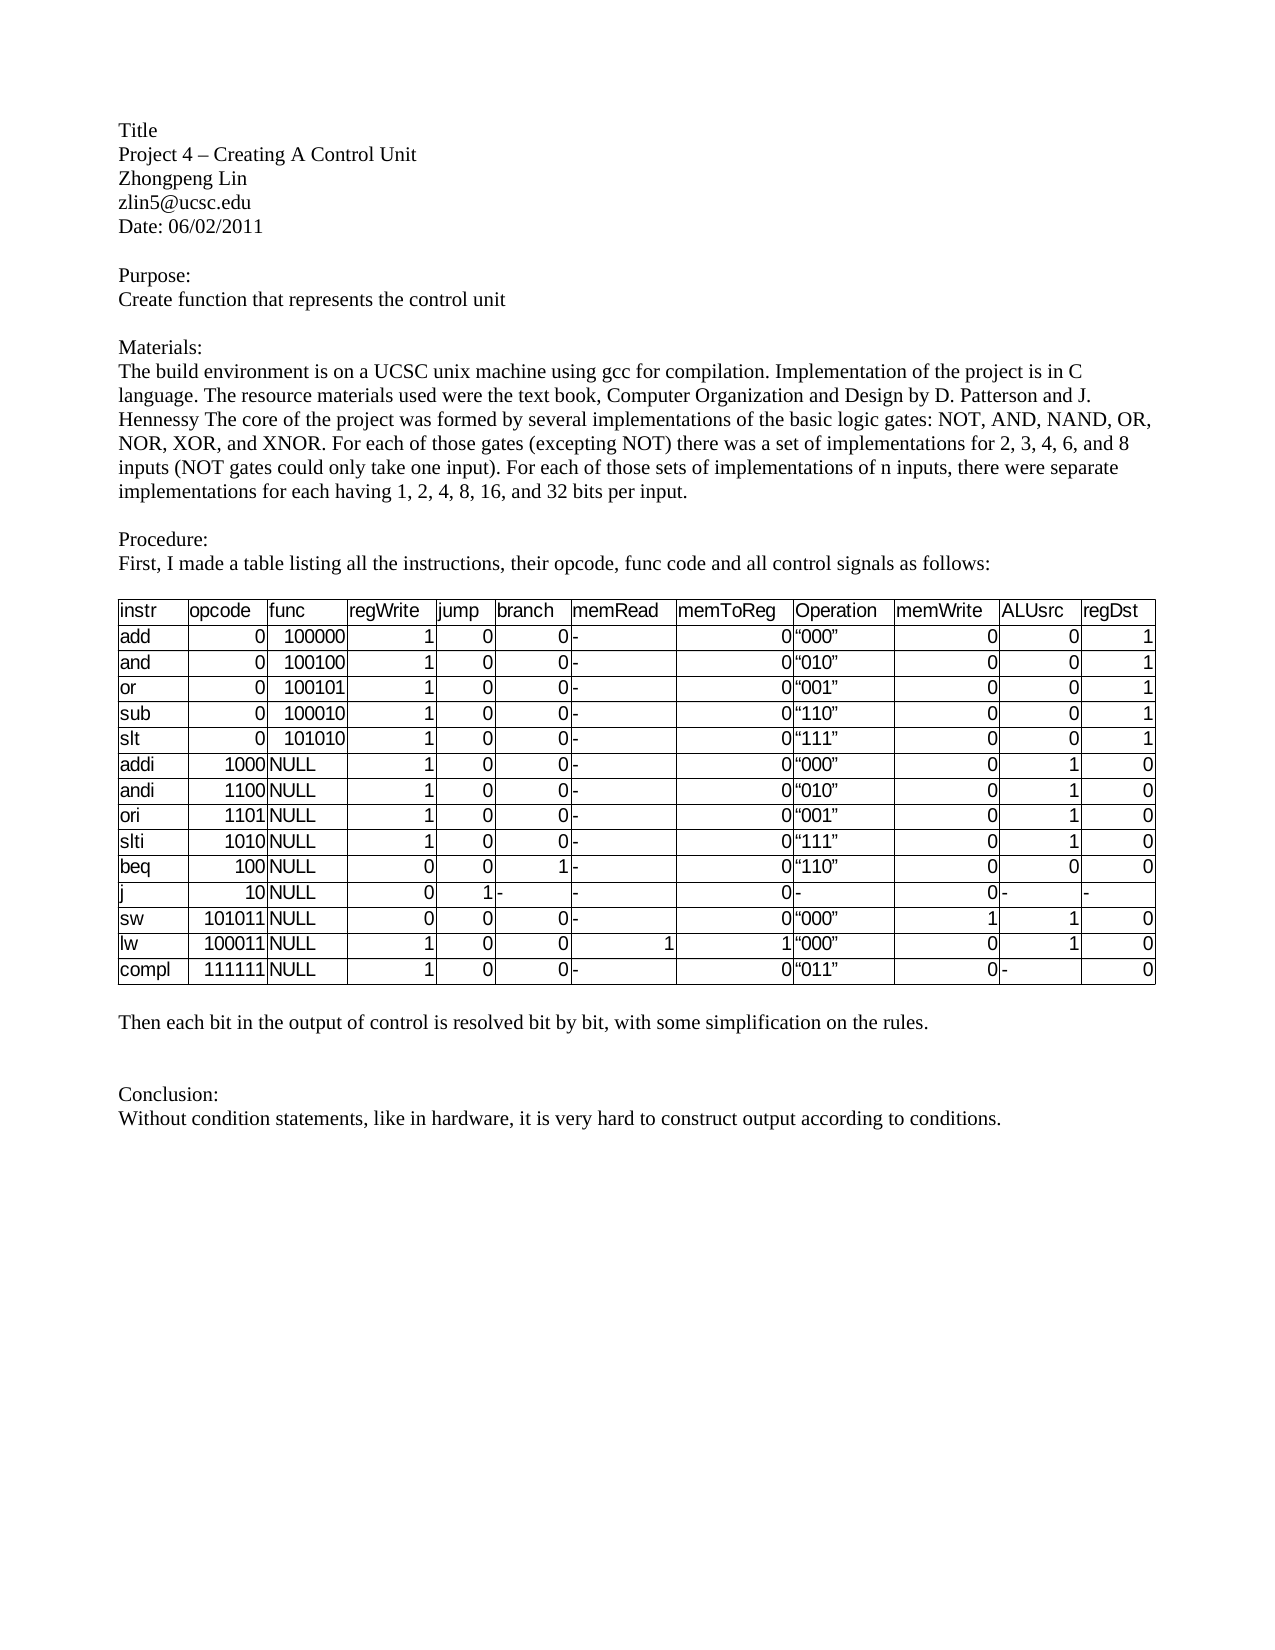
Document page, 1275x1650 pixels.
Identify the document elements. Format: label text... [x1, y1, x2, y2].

text Conclusion: [118, 1082, 1157, 1106]
text Materials: [118, 335, 1157, 359]
text Zhongpeng Lin [118, 166, 1157, 190]
text Then each bit in the output of control is resolved bit by bit, with some simplification on the rules. [118, 1009, 1157, 1034]
text zlin5@ucsc.edu [118, 190, 1157, 214]
text Project 4 – Creating A Control Unit [118, 142, 1157, 166]
text The build environment is on a UCSC unix machine using gcc for compilation. Implementation of the project is in C language. The resource materials used were the text book, Computer Organization and Design by D. Patterson and J. Hennessy The core of the project was formed by several implementations of the basic logic gates: NOT, AND, NAND, OR, NOR, XOR, and XNOR. For each of those gates (excepting NOT) there was a set of implementations for 2, 3, 4, 6, and 8 inputs (NOT gates could only take one input). For each of those sets of implementations of n inputs, there were separate implementations for each having 1, 2, 4, 8, 16, and 32 bits per input. [118, 359, 1157, 503]
text Procedure: [118, 527, 1157, 551]
text Create function that represents the control unit [118, 287, 1157, 311]
text Without condition statements, like in hardware, it is very hard to construct output according to conditions. [118, 1106, 1157, 1130]
text First, I made a table listing all the instructions, their opcode, func code and all control signals as follows: [118, 551, 1157, 575]
text Title [118, 118, 1157, 142]
text Date: 06/02/2011 [118, 214, 1157, 238]
text Purpose: [118, 262, 1157, 287]
